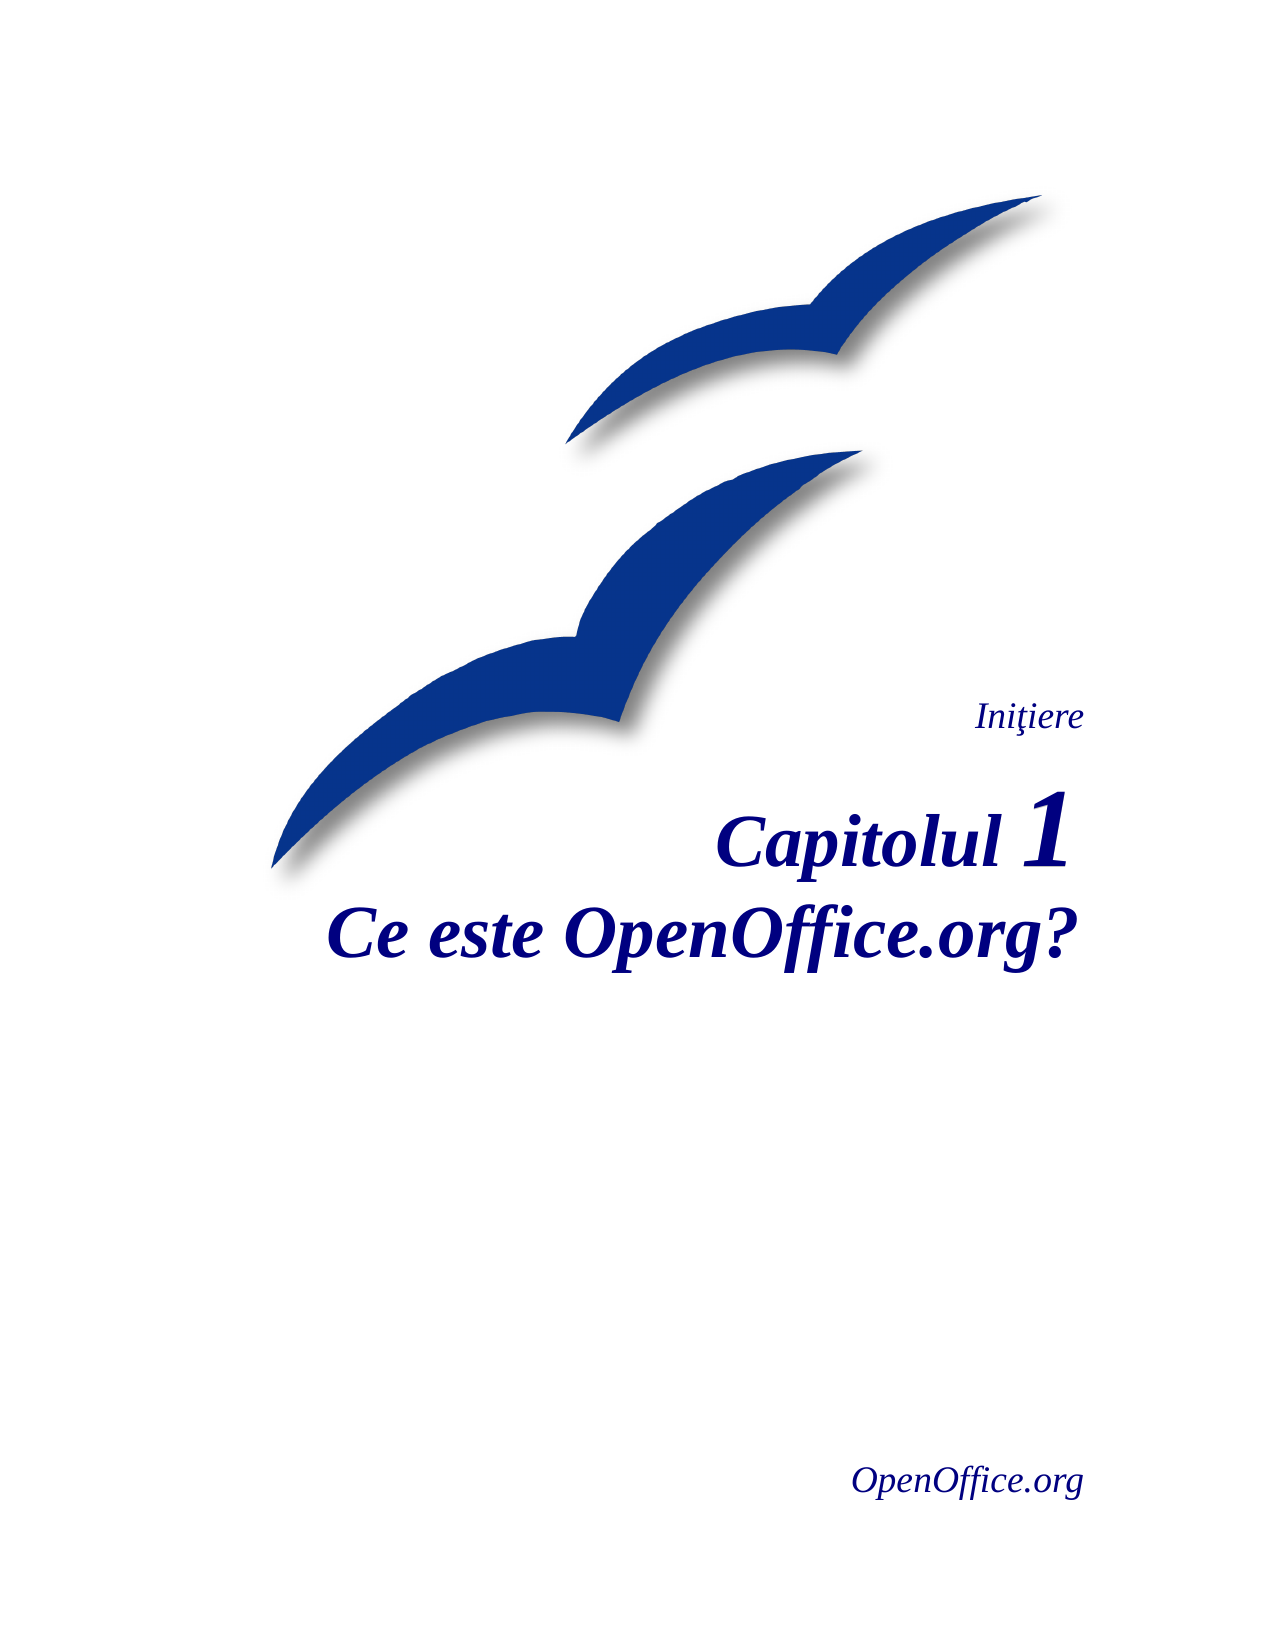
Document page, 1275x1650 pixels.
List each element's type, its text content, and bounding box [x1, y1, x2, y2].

subtitle Capitolul 1 Ce este OpenOffice.org? [187, 766, 1087, 974]
picture [256, 180, 1084, 910]
text Iniţiere [187, 695, 256, 737]
